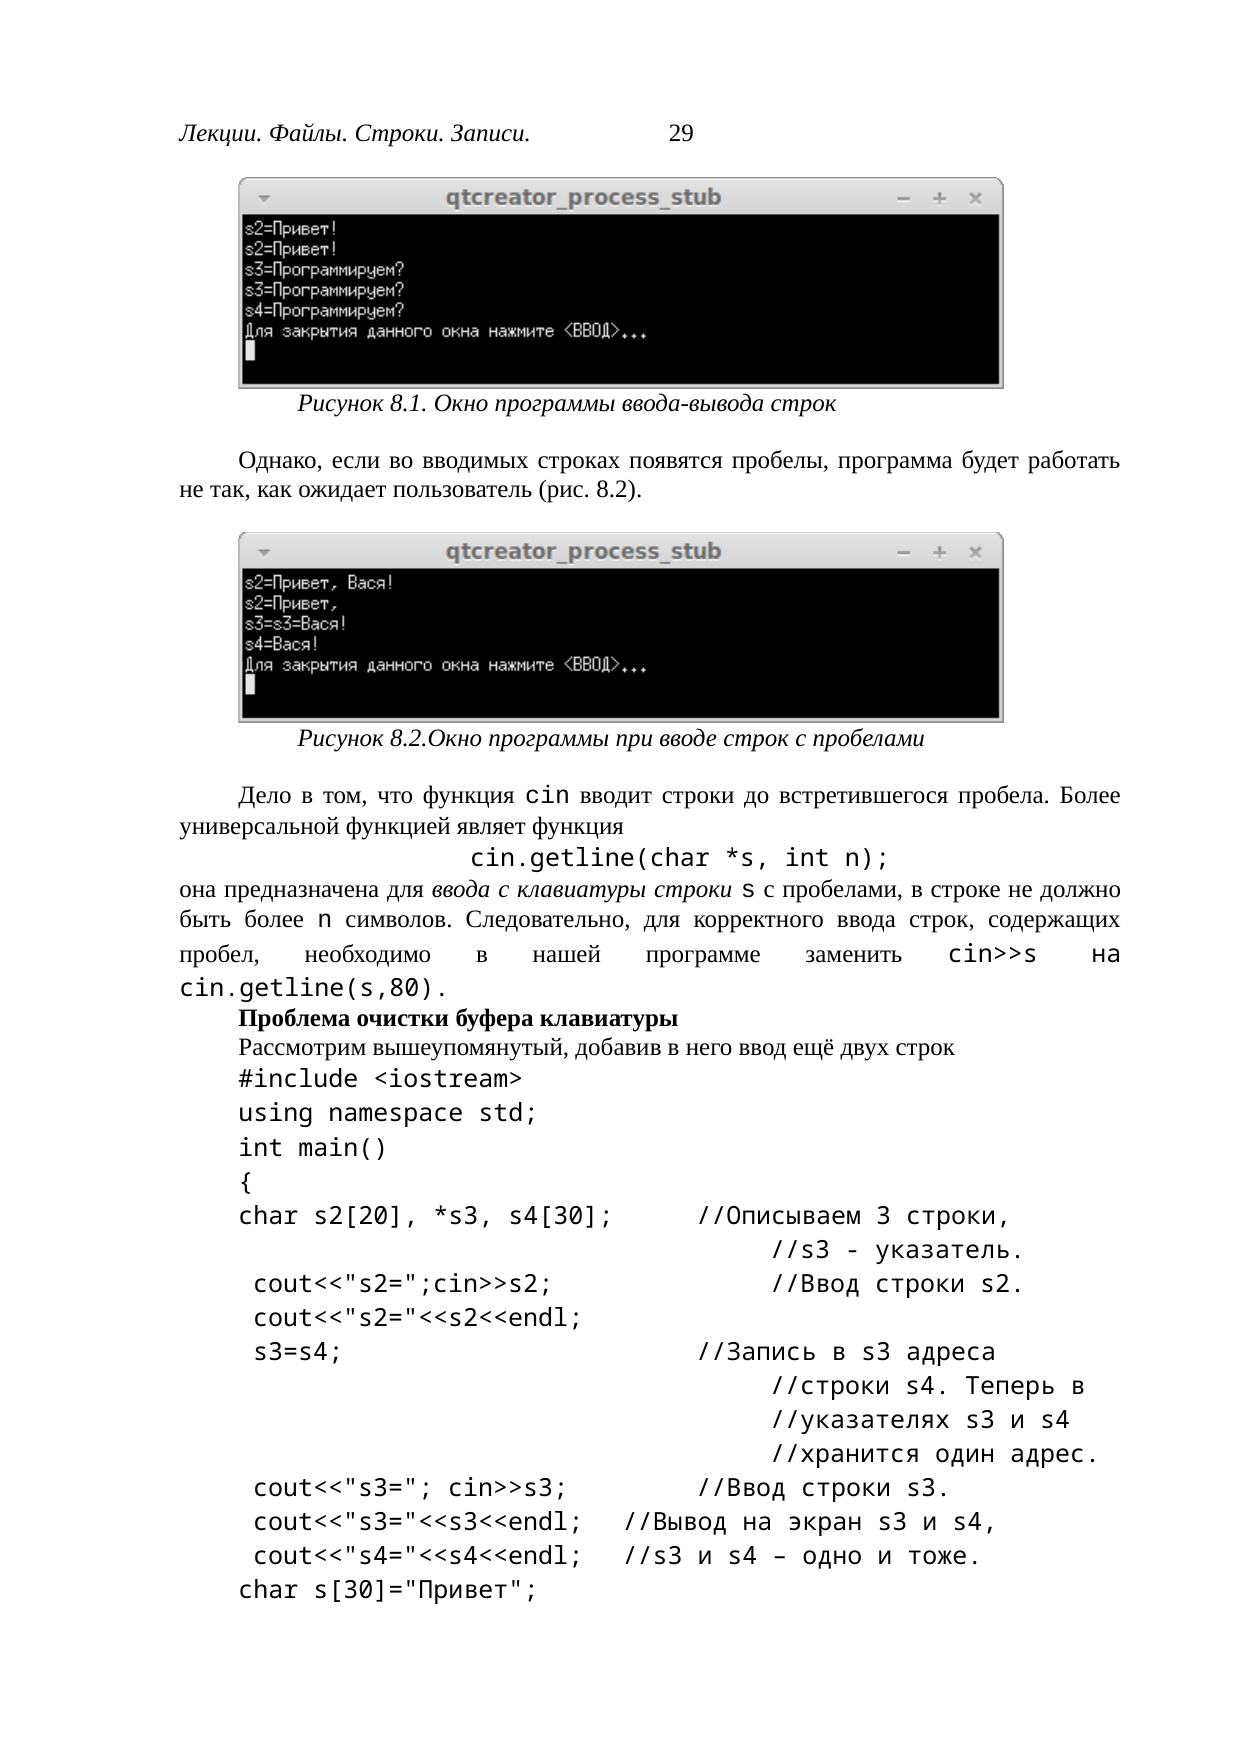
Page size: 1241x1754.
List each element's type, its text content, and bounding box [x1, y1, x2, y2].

text Рисунок 8.2.Окно программы при вводе строк с пробелами [238, 723, 1004, 751]
text Однако, если во вводимых строках появятся пробелы, программа будет работать не так, как ожидает пользователь (рис. 8.2). [179, 446, 1121, 503]
text //указателях s3 и s4 [179, 1402, 1121, 1436]
text char s2[20], *s3, s4[30]; //Описываем 3 строки, [179, 1197, 1121, 1231]
text Рассмотрим вышеупомянутый, добавив в него ввод ещё двух строк [179, 1032, 1121, 1061]
text cout<<"s2=";cin>>s2; //Ввод строки s2. [179, 1265, 1121, 1299]
text int main() [179, 1129, 1121, 1163]
picture [238, 532, 1004, 723]
text char s[30]="Привет"; [179, 1572, 1121, 1606]
text #include <iostream> [179, 1061, 1121, 1095]
text Дело в том, что функция cin вводит строки до встретившегося пробела. Более универсальной функцией являет функция [179, 780, 1121, 840]
text cout<<"s2="<<s2<<endl; [179, 1299, 1121, 1333]
text using namespace std; [179, 1095, 1121, 1129]
text Проблема очистки буфера клавиатуры [179, 1003, 1121, 1032]
text cout<<"s4="<<s4<<endl; //s3 и s4 – одно и тоже. [179, 1538, 1121, 1572]
text cin.getline(char *s, int n); [179, 840, 1121, 874]
text cout<<"s3="; cin>>s3; //Ввод строки s3. [179, 1470, 1121, 1504]
text //s3 - указатель. [179, 1231, 1121, 1265]
text cout<<"s3="<<s3<<endl; //Вывод на экран s3 и s4, [179, 1504, 1121, 1538]
text //строки s4. Теперь в [179, 1368, 1121, 1402]
text Рисунок 8.1. Окно программы ввода-вывода строк [238, 389, 1004, 417]
text //хранится один адрес. [179, 1436, 1121, 1470]
text она предназначена для ввода с клавиатуры строки s с пробелами, в строке не должно быть более n символов. Следовательно, для корректного ввода строк, содержащих пробел, необходимо в нашей программе заменить cin>>s на cin.getline(s,80). [179, 874, 1121, 1003]
text s3=s4; //Запись в s3 адреса [179, 1333, 1121, 1368]
picture [238, 177, 1004, 389]
text { [179, 1163, 1121, 1197]
